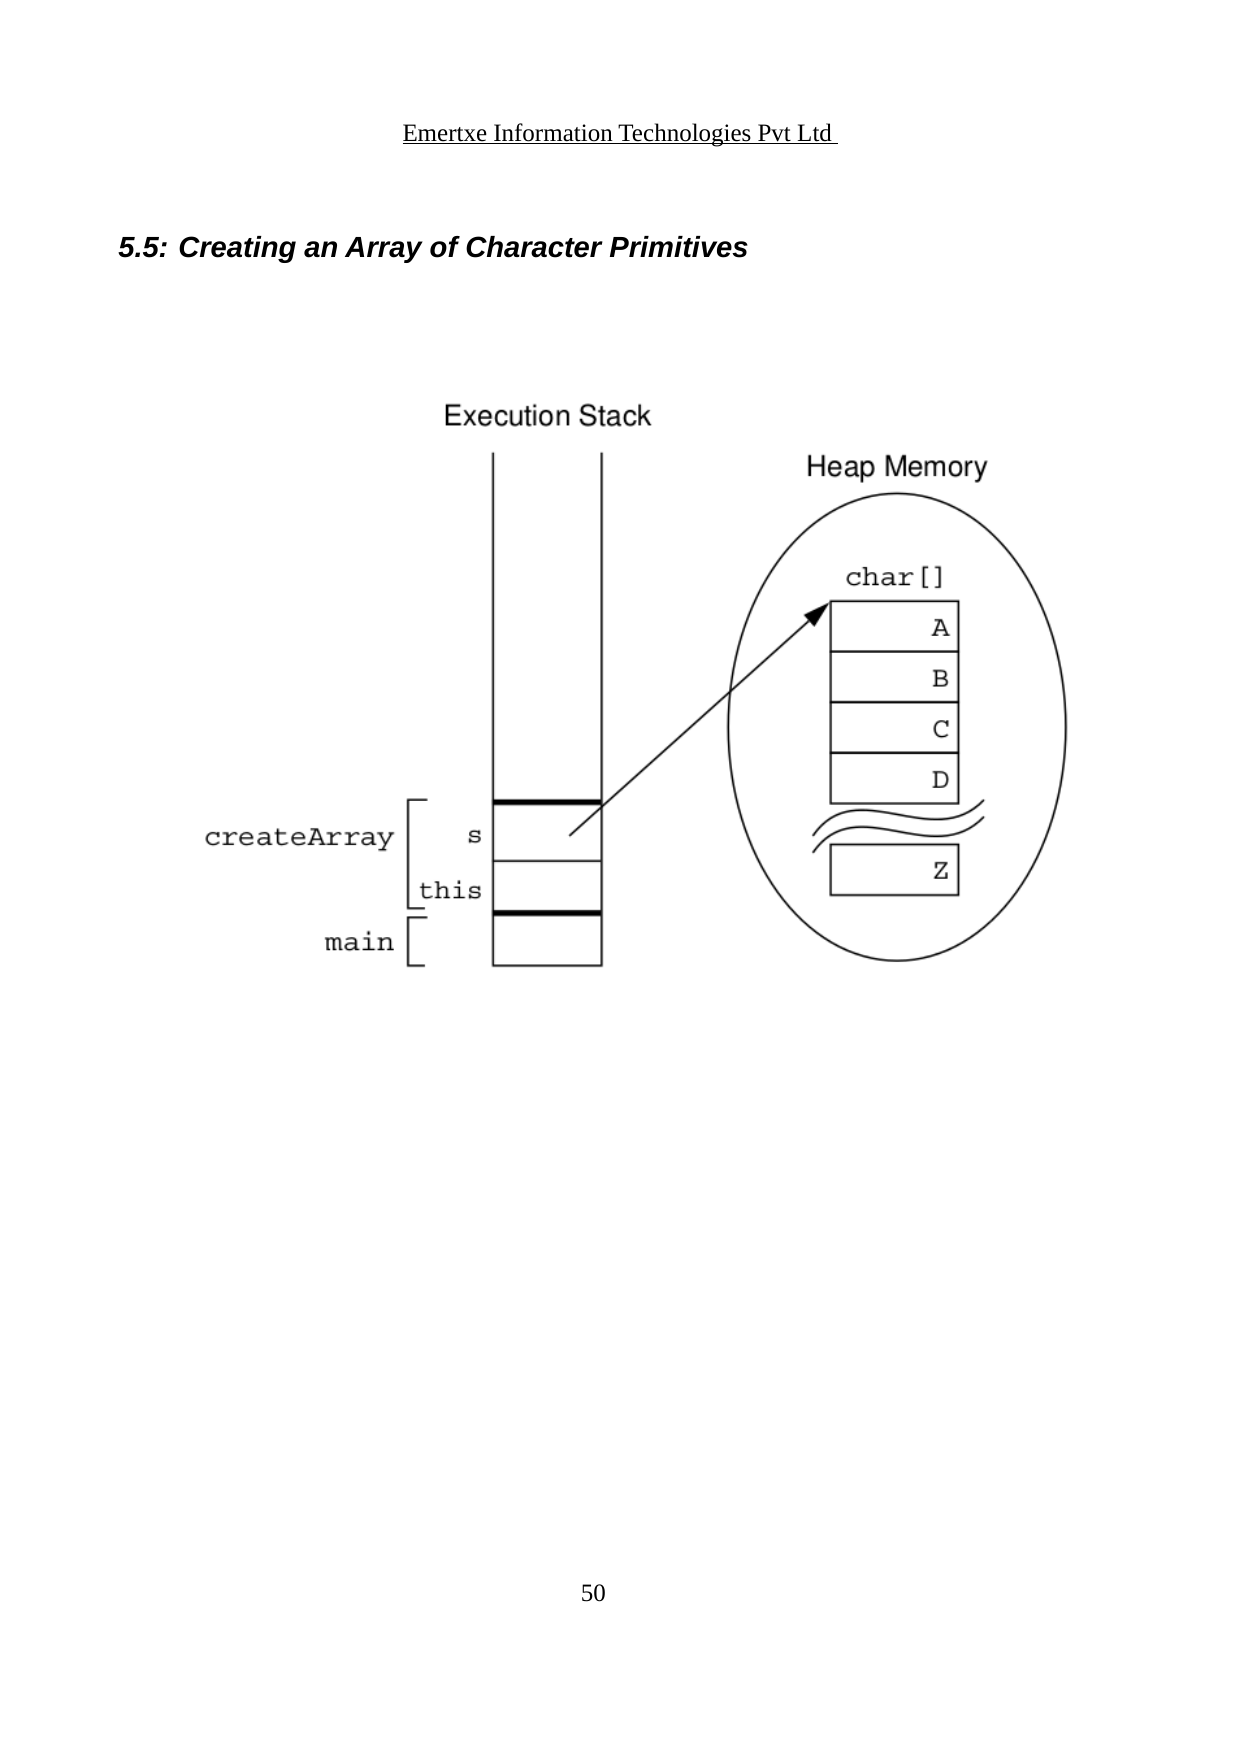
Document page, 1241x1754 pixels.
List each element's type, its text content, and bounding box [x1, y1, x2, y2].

subtitle Creating an Array of Character Primitives [118, 230, 1122, 264]
picture [104, 371, 1109, 1014]
